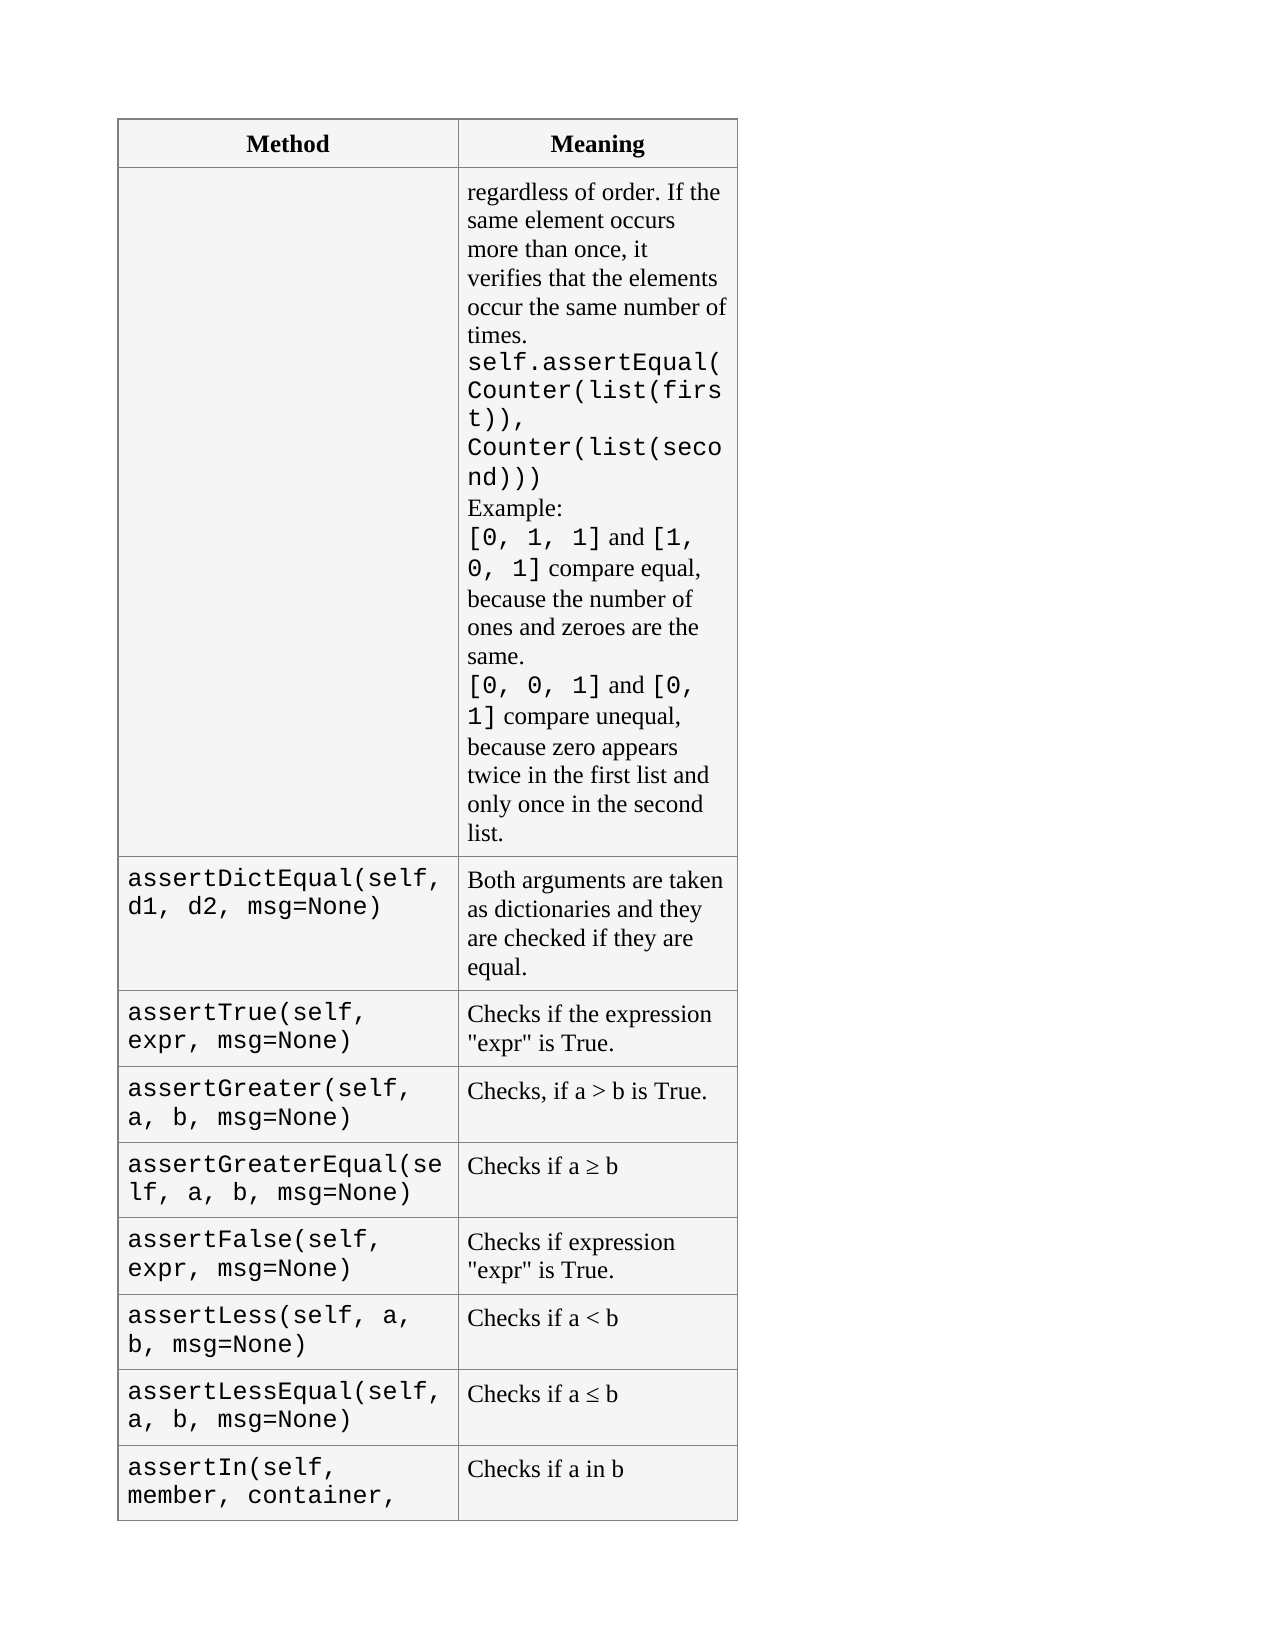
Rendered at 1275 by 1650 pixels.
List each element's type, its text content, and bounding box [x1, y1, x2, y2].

table_cell Checks if a ≥ b [459, 1143, 737, 1217]
table_cell Checks if a ≤ b [459, 1370, 737, 1445]
table_cell assertFalse(self, expr, msg=None) [119, 1218, 458, 1294]
table_cell Both arguments are taken as dictionaries and they are checked if they are equal. [459, 857, 737, 990]
table_cell assertTrue(self, expr, msg=None) [119, 991, 458, 1066]
table_cell Checks, if a > b is True. [459, 1067, 737, 1142]
table_cell assertDictEqual(self, d1, d2, msg=None) [119, 857, 458, 990]
table_cell assertGreater(self, a, b, msg=None) [119, 1067, 458, 1142]
table_cell Checks if a < b [459, 1295, 737, 1369]
table_header Method [119, 120, 458, 167]
table_cell Checks if a in b [459, 1446, 737, 1520]
table_header Meaning [459, 120, 737, 167]
table_cell assertLess(self, a, b, msg=None) [119, 1295, 458, 1369]
table_cell Checks if expression "expr" is True. [459, 1218, 737, 1294]
table_cell assertIn(self, member, container, [119, 1446, 458, 1520]
table_cell regardless of order. If the same element occurs more than once, it verifies that the elements occur the same number of times. self.assertEqual(Counter(list(first)), Counter(list(second))) Example: [0, 1, 1] and [1, 0, 1] compare equal, because the number of ones and zeroes are the same. [0, 0, 1] and [0, 1] compare unequal, because zero appears twice in the first list and only once in the second list. [459, 168, 737, 856]
table_cell assertLessEqual(self, a, b, msg=None) [119, 1370, 458, 1445]
table_cell [119, 168, 458, 856]
table_cell assertGreaterEqual(self, a, b, msg=None) [119, 1143, 458, 1217]
table_cell Checks if the expression "expr" is True. [459, 991, 737, 1066]
